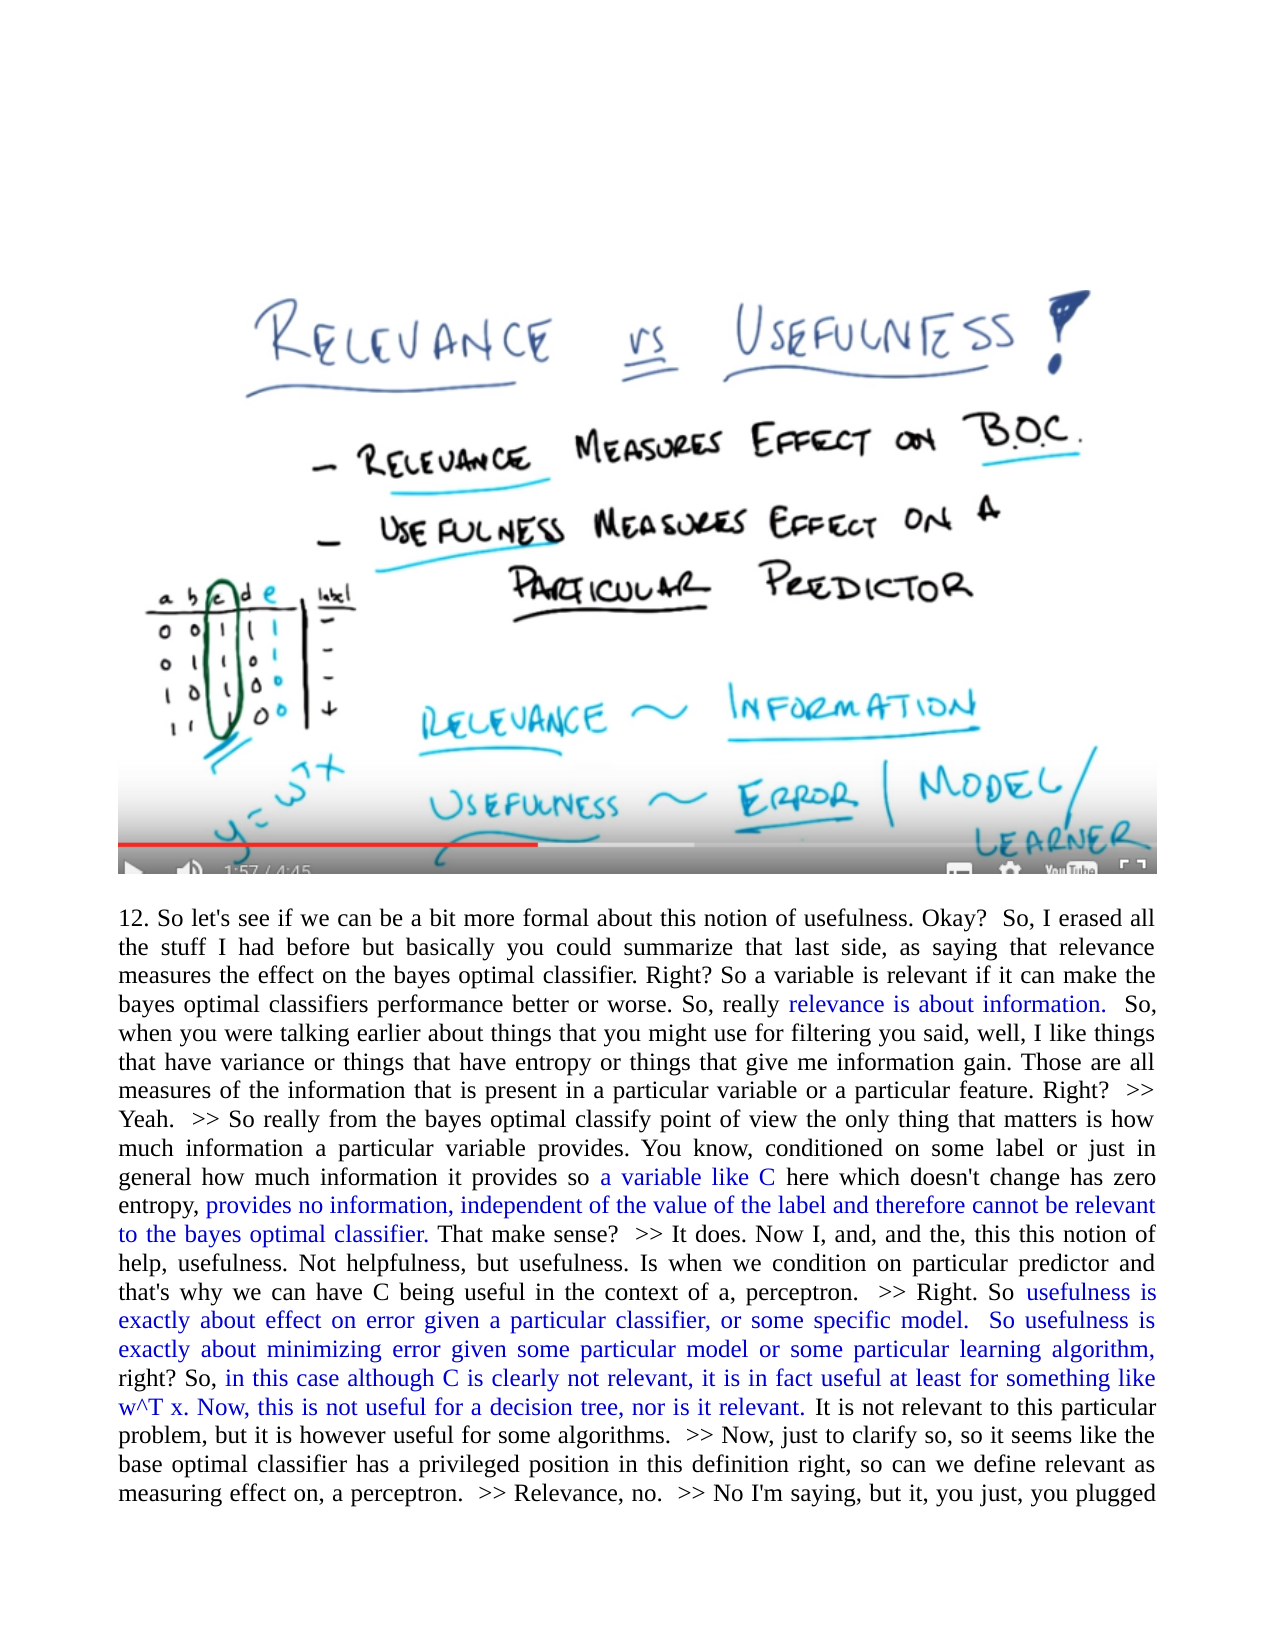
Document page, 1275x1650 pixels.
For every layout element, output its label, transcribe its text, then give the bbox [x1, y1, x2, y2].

picture [118, 290, 1157, 874]
text 12. So let's see if we can be a bit more formal about this notion of usefulness. Okay? So, I erased all the stuff I had before but basically you could summarize that last side, as saying that relevance measures the effect on the bayes optimal classifier. Right? So a variable is relevant if it can make the bayes optimal classifiers performance better or worse. So, really relevance is about information. So, when you were talking earlier about things that you might use for filtering you said, well, I like things that have variance or things that have entropy or things that give me information gain. Those are all measures of the information that is present in a particular variable or a particular feature. Right? >> Yeah. >> So really from the bayes optimal classify point of view the only thing that matters is how much information a particular variable provides. You know, conditioned on some label or just in general how much information it provides so a variable like C here which doesn't change has zero entropy, provides no information, independent of the value of the label and therefore cannot be relevant to the bayes optimal classifier. That make sense? >> It does. Now I, and, and the, this this notion of help, usefulness. Not helpfulness, but usefulness. Is when we condition on particular predictor and that's why we can have C being useful in the context of a, perceptron. >> Right. So usefulness is exactly about effect on error given a particular classifier, or some specific model. So usefulness is exactly about minimizing error given some particular model or some particular learning algorithm, right? So, in this case although C is clearly not relevant, it is in fact useful at least for something like w^T x. Now, this is not useful for a decision tree, nor is it relevant. It is not relevant to this particular problem, but it is however useful for some algorithms. >> Now, just to clarify so, so it seems like the base optimal classifier has a privileged position in this definition right, so can we define relevant as measuring effect on, a perceptron. >> Relevance, no. >> No I'm saying, but it, you just, you plugged [118, 903, 1157, 1507]
